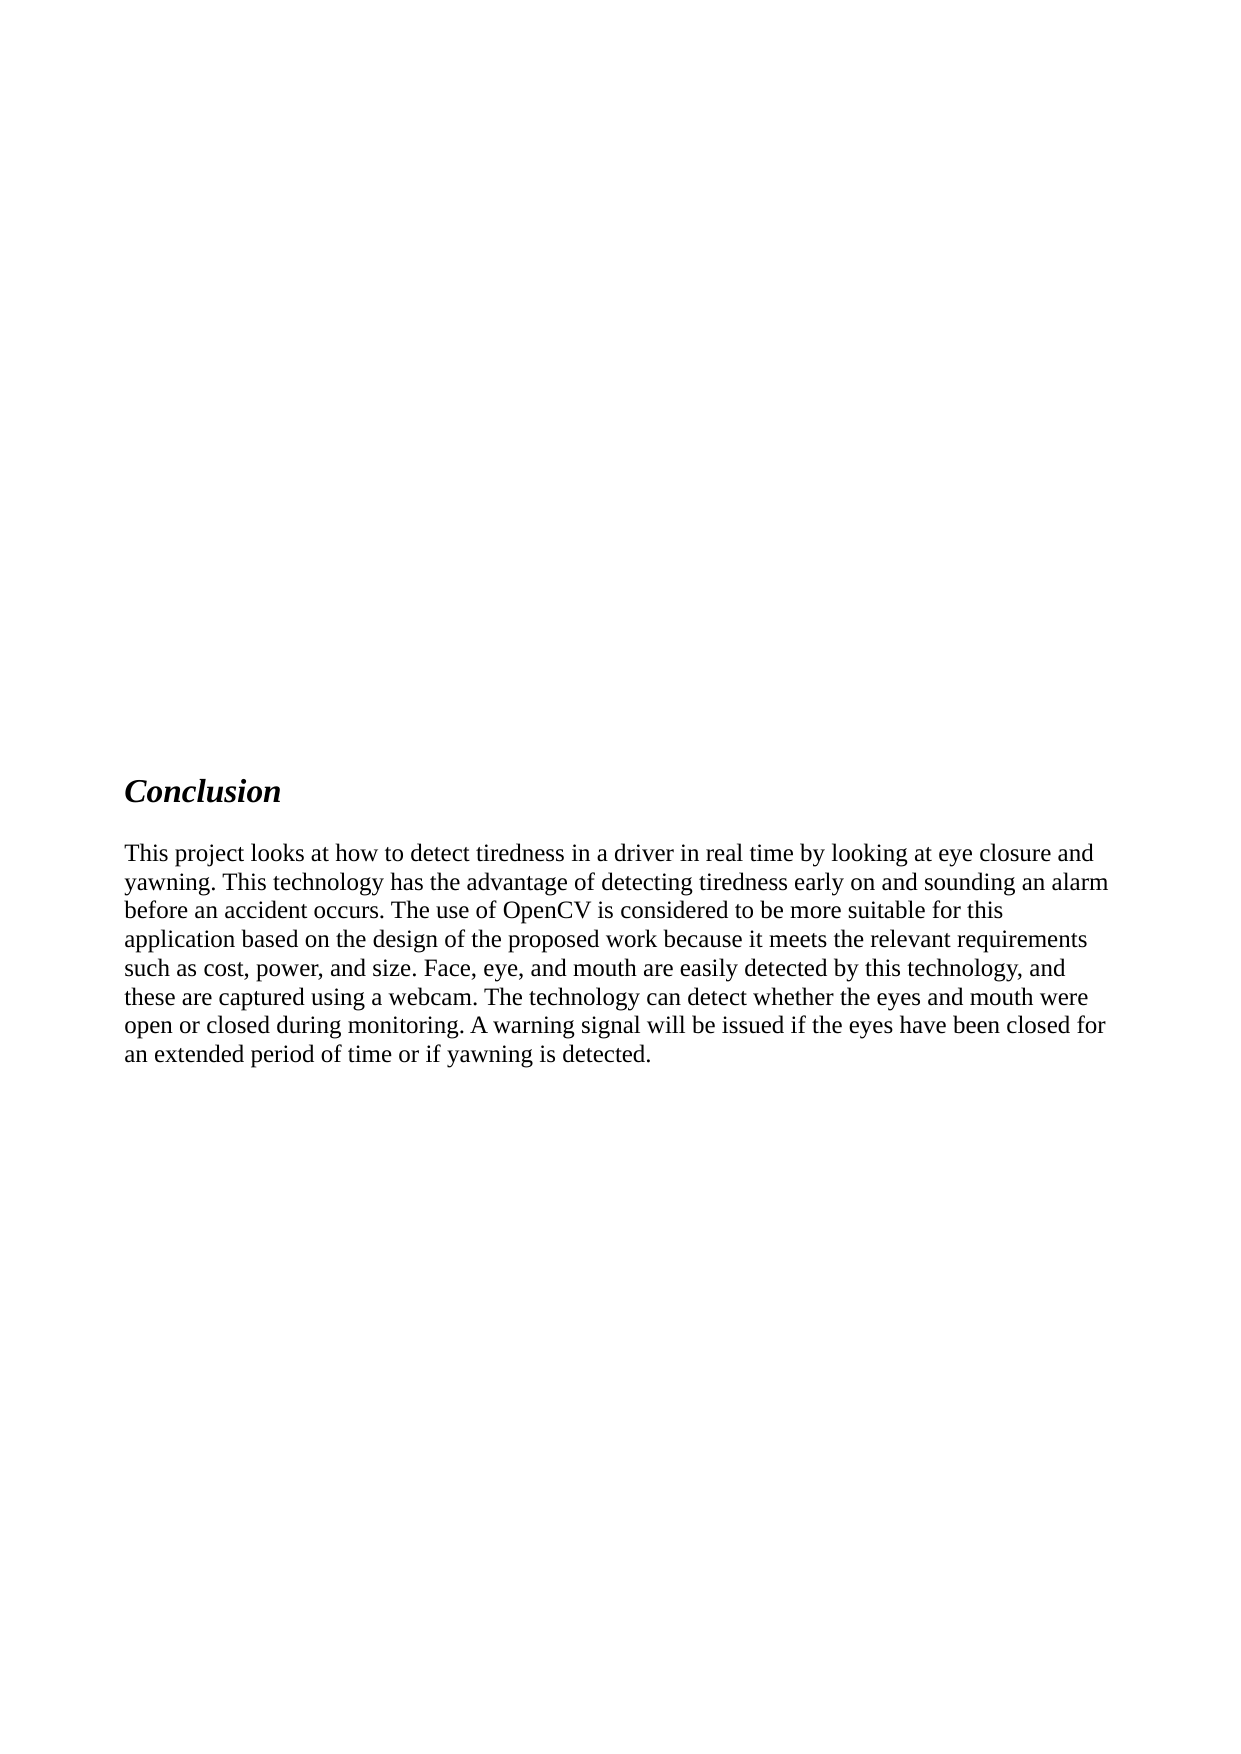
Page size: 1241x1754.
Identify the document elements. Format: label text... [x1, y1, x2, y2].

text Conclusion This project looks at how to detect tiredness in a driver in real time by looking at eye closure and yawning. This technology has the advantage of detecting tiredness early on and sounding an alarm before an accident occurs. The use of OpenCV is considered to be more suitable for this application based on the design of the proposed work because it meets the relevant requirements such as cost, power, and size. Face, eye, and mouth are easily detected by this technology, and these are captured using a webcam. The technology can detect whether the eyes and mouth were open or closed during monitoring. A warning signal will be issued if the eyes have been closed for an extended period of time or if yawning is detected. [124, 771, 1116, 1068]
